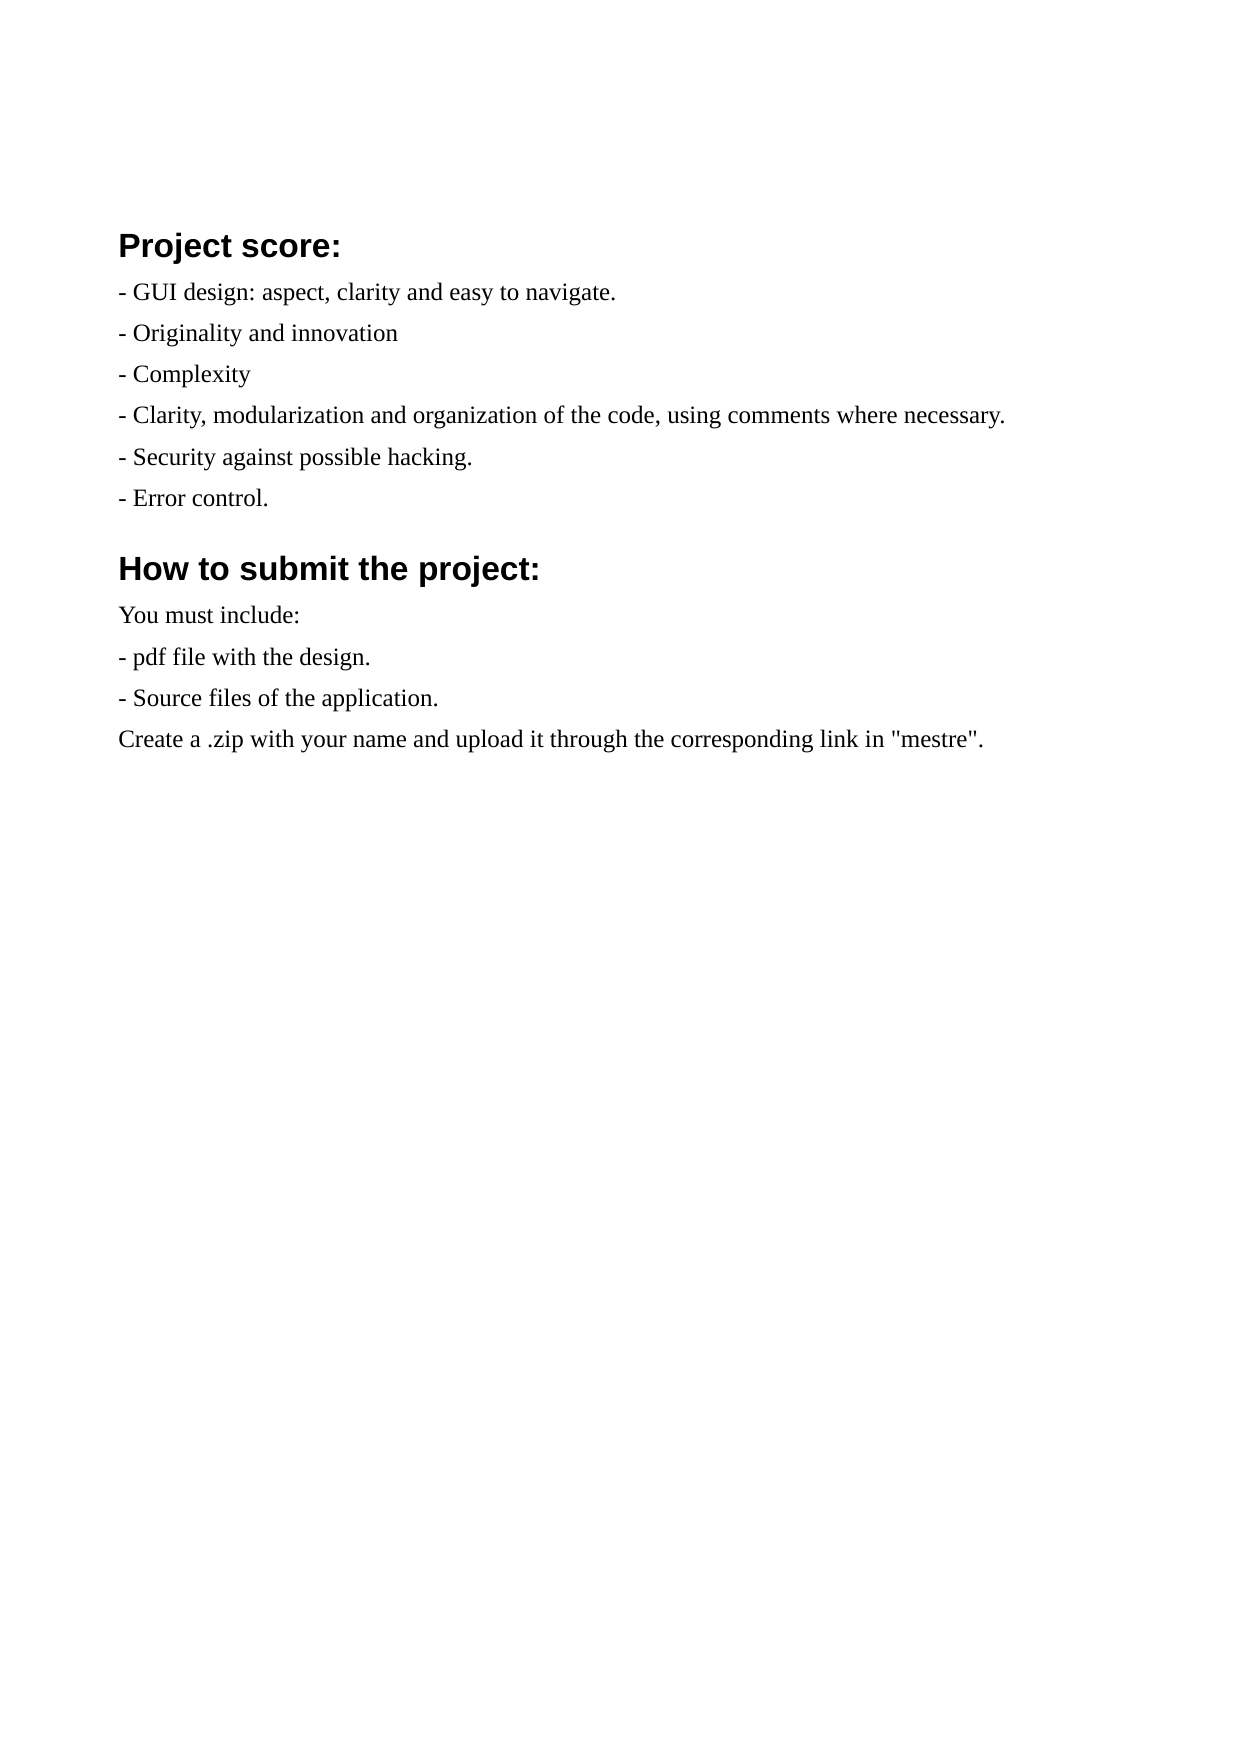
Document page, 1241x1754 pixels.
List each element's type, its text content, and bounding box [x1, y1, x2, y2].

subtitle How to submit the project: [118, 549, 1122, 588]
text - Error control. [118, 483, 1122, 512]
text - Source files of the application. [118, 683, 1122, 712]
text You must include: [118, 600, 1122, 629]
text Create a .zip with your name and upload it through the corresponding link in "mestre". [118, 724, 1122, 753]
text - GUI design: aspect, clarity and easy to navigate. [118, 277, 1122, 306]
text - pdf file with the design. [118, 642, 1122, 670]
subtitle Project score: [118, 226, 1122, 264]
text - Originality and innovation [118, 318, 1122, 347]
text - Complexity [118, 359, 1122, 388]
text - Security against possible hacking. [118, 442, 1122, 471]
text - Clarity, modularization and organization of the code, using comments where necessary. [118, 401, 1122, 429]
